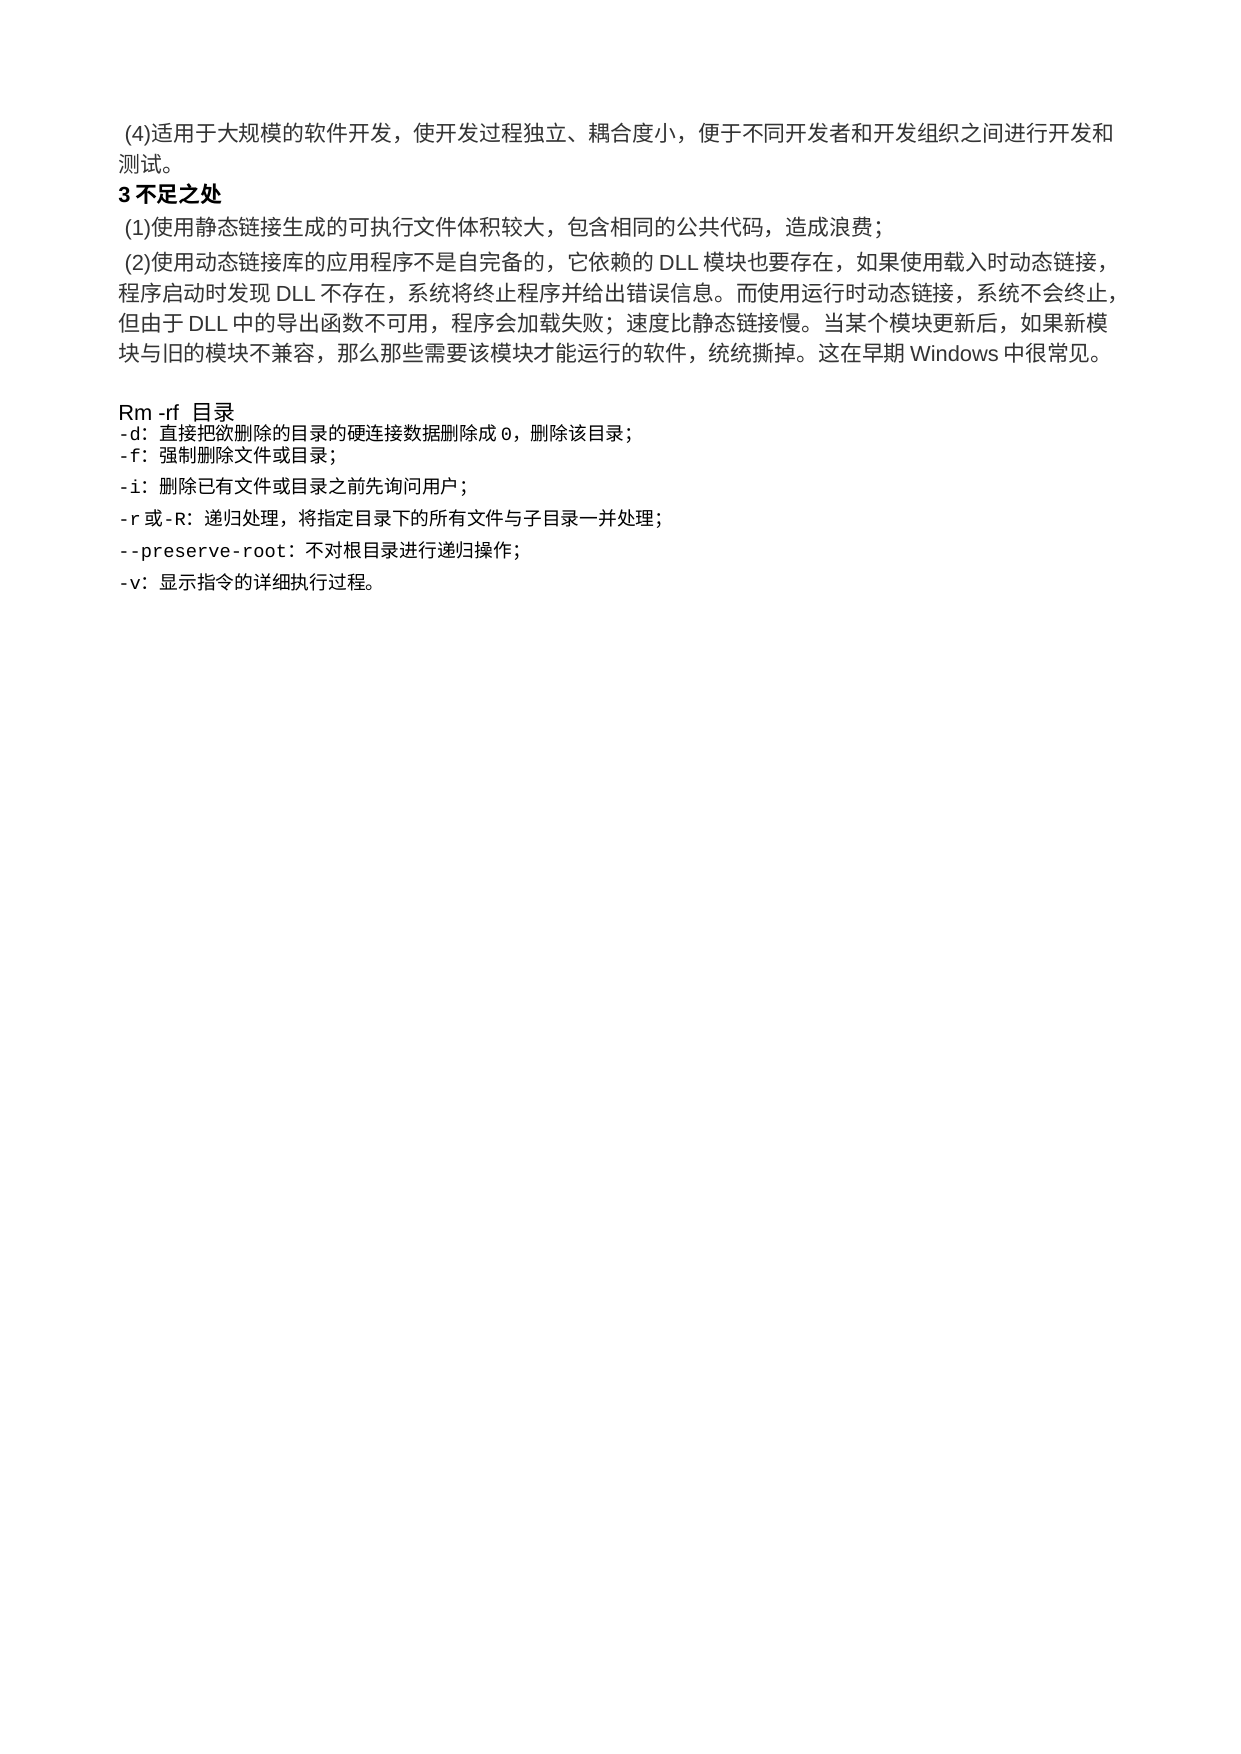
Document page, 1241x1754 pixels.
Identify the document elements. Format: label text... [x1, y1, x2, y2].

text Rm -rf 目录 [118, 400, 1122, 425]
text (4)适用于大规模的软件开发，使开发过程独立、耦合度小，便于不同开发者和开发组织之间进行开发和测试。 [118, 118, 1122, 177]
text (2)使用动态链接库的应用程序不是自完备的，它依赖的DLL模块也要存在，如果使用载入时动态链接，程序启动时发现DLL不存在，系统将终止程序并给出错误信息。而使用运行时动态链接，系统不会终止，但由于DLL中的导出函数不可用，程序会加载失败；速度比静态链接慢。当某个模块更新后，如果新模块与旧的模块不兼容，那么那些需要该模块才能运行的软件，统统撕掉。这在早期Windows中很常见。 [118, 247, 1122, 366]
text 3不足之处 [118, 182, 1122, 207]
text -r或-R：递归处理，将指定目录下的所有文件与子目录一并处理； [118, 510, 1122, 531]
text (1)使用静态链接生成的可执行文件体积较大，包含相同的公共代码，造成浪费； [118, 212, 1122, 241]
text -v：显示指令的详细执行过程。 [118, 574, 1122, 595]
text -f：强制删除文件或目录； [118, 446, 1122, 468]
text --preserve-root：不对根目录进行递归操作； [118, 542, 1122, 563]
text -d：直接把欲删除的目录的硬连接数据删除成0，删除该目录； [118, 425, 1122, 446]
text -i：删除已有文件或目录之前先询问用户； [118, 478, 1122, 499]
